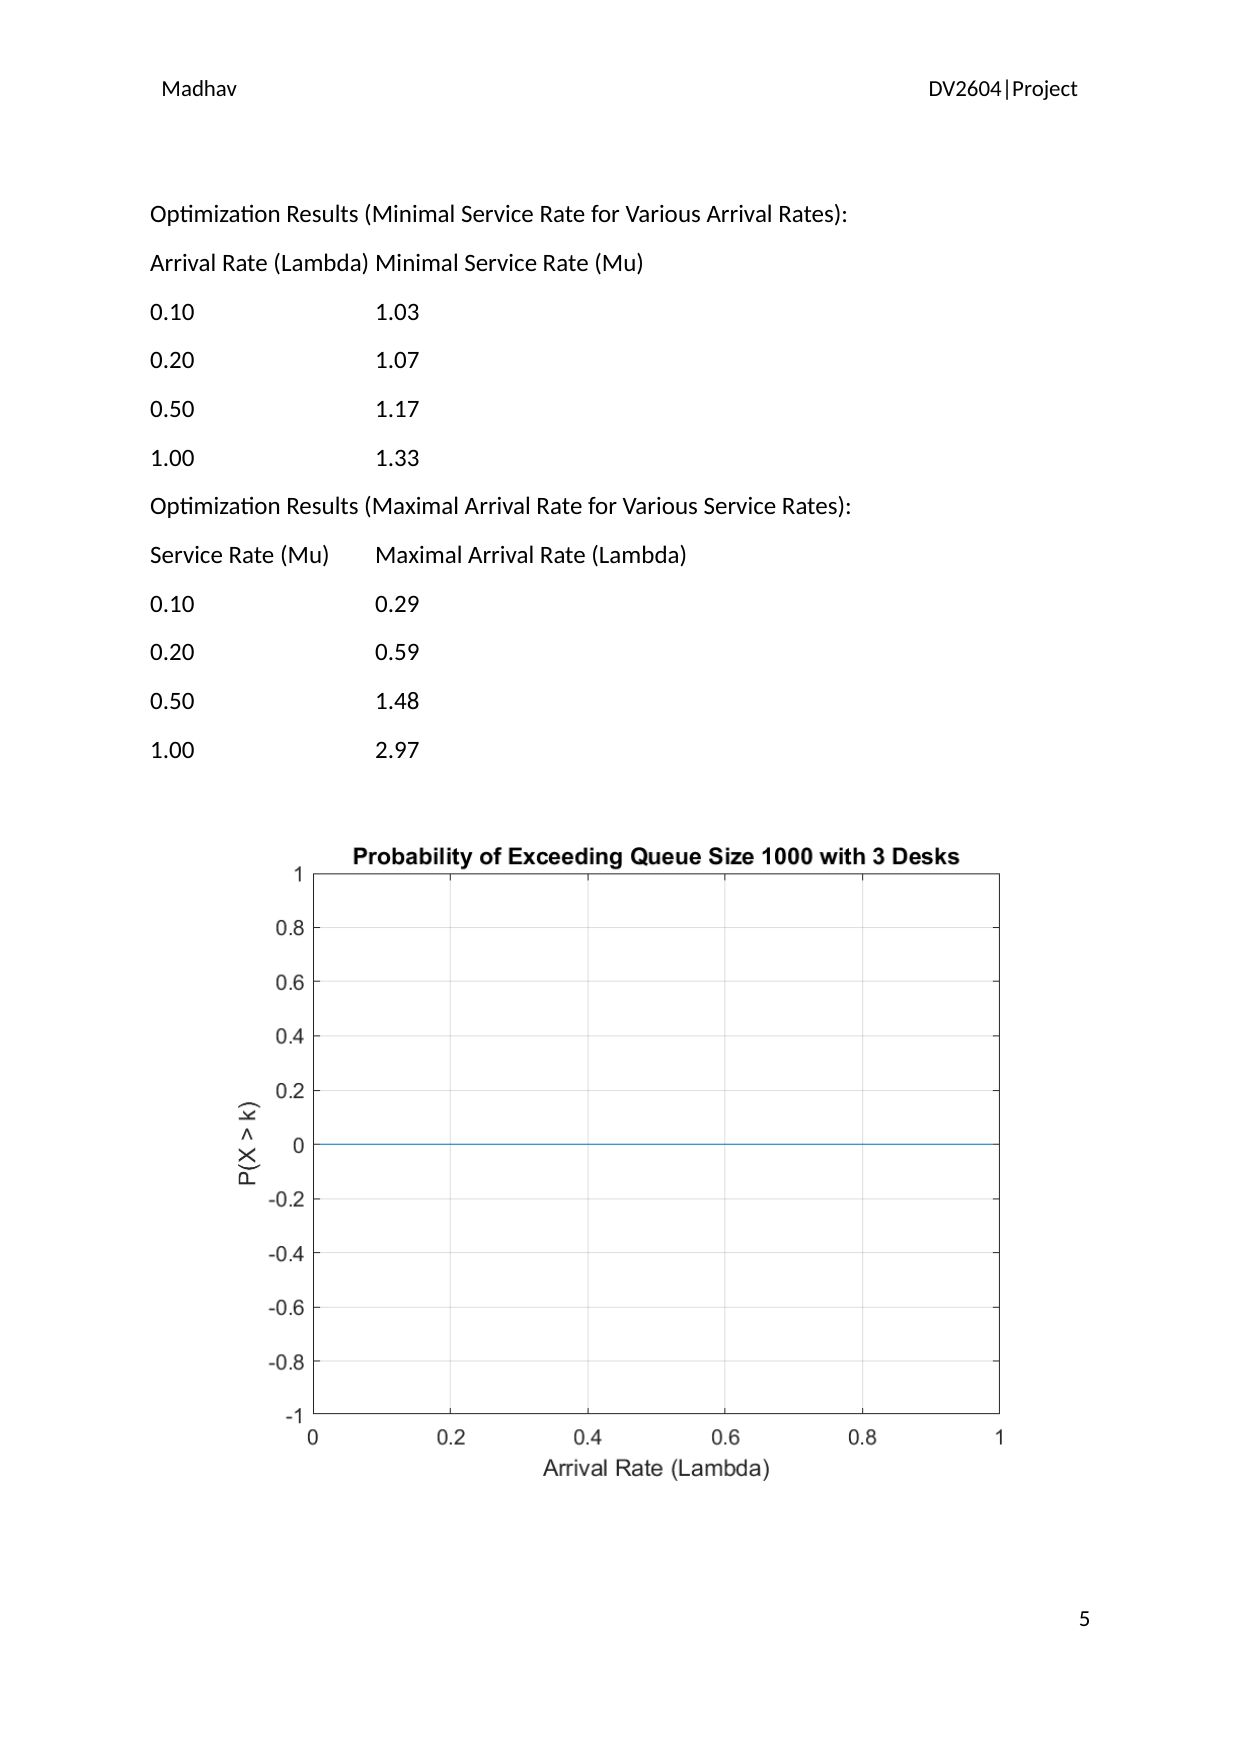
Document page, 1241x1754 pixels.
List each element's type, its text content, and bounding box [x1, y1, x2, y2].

text Service Rate (Mu) Maximal Arrival Rate (Lambda) [150, 539, 1090, 570]
text Optimization Results (Maximal Arrival Rate for Various Service Rates): [150, 491, 1090, 521]
text 0.20 0.59 [150, 636, 1090, 667]
text Optimization Results (Minimal Service Rate for Various Arrival Rates): [150, 199, 1090, 229]
text 1.00 1.33 [150, 442, 1090, 472]
text 1.00 2.97 [150, 734, 1090, 764]
text 0.50 1.17 [150, 393, 1090, 424]
text 0.50 1.48 [150, 685, 1090, 716]
text Arrival Rate (Lambda) Minimal Service Rate (Mu) [150, 247, 1090, 278]
text 0.10 0.29 [150, 588, 1090, 618]
text 0.20 1.07 [150, 344, 1090, 375]
text 0.10 1.03 [150, 296, 1090, 326]
